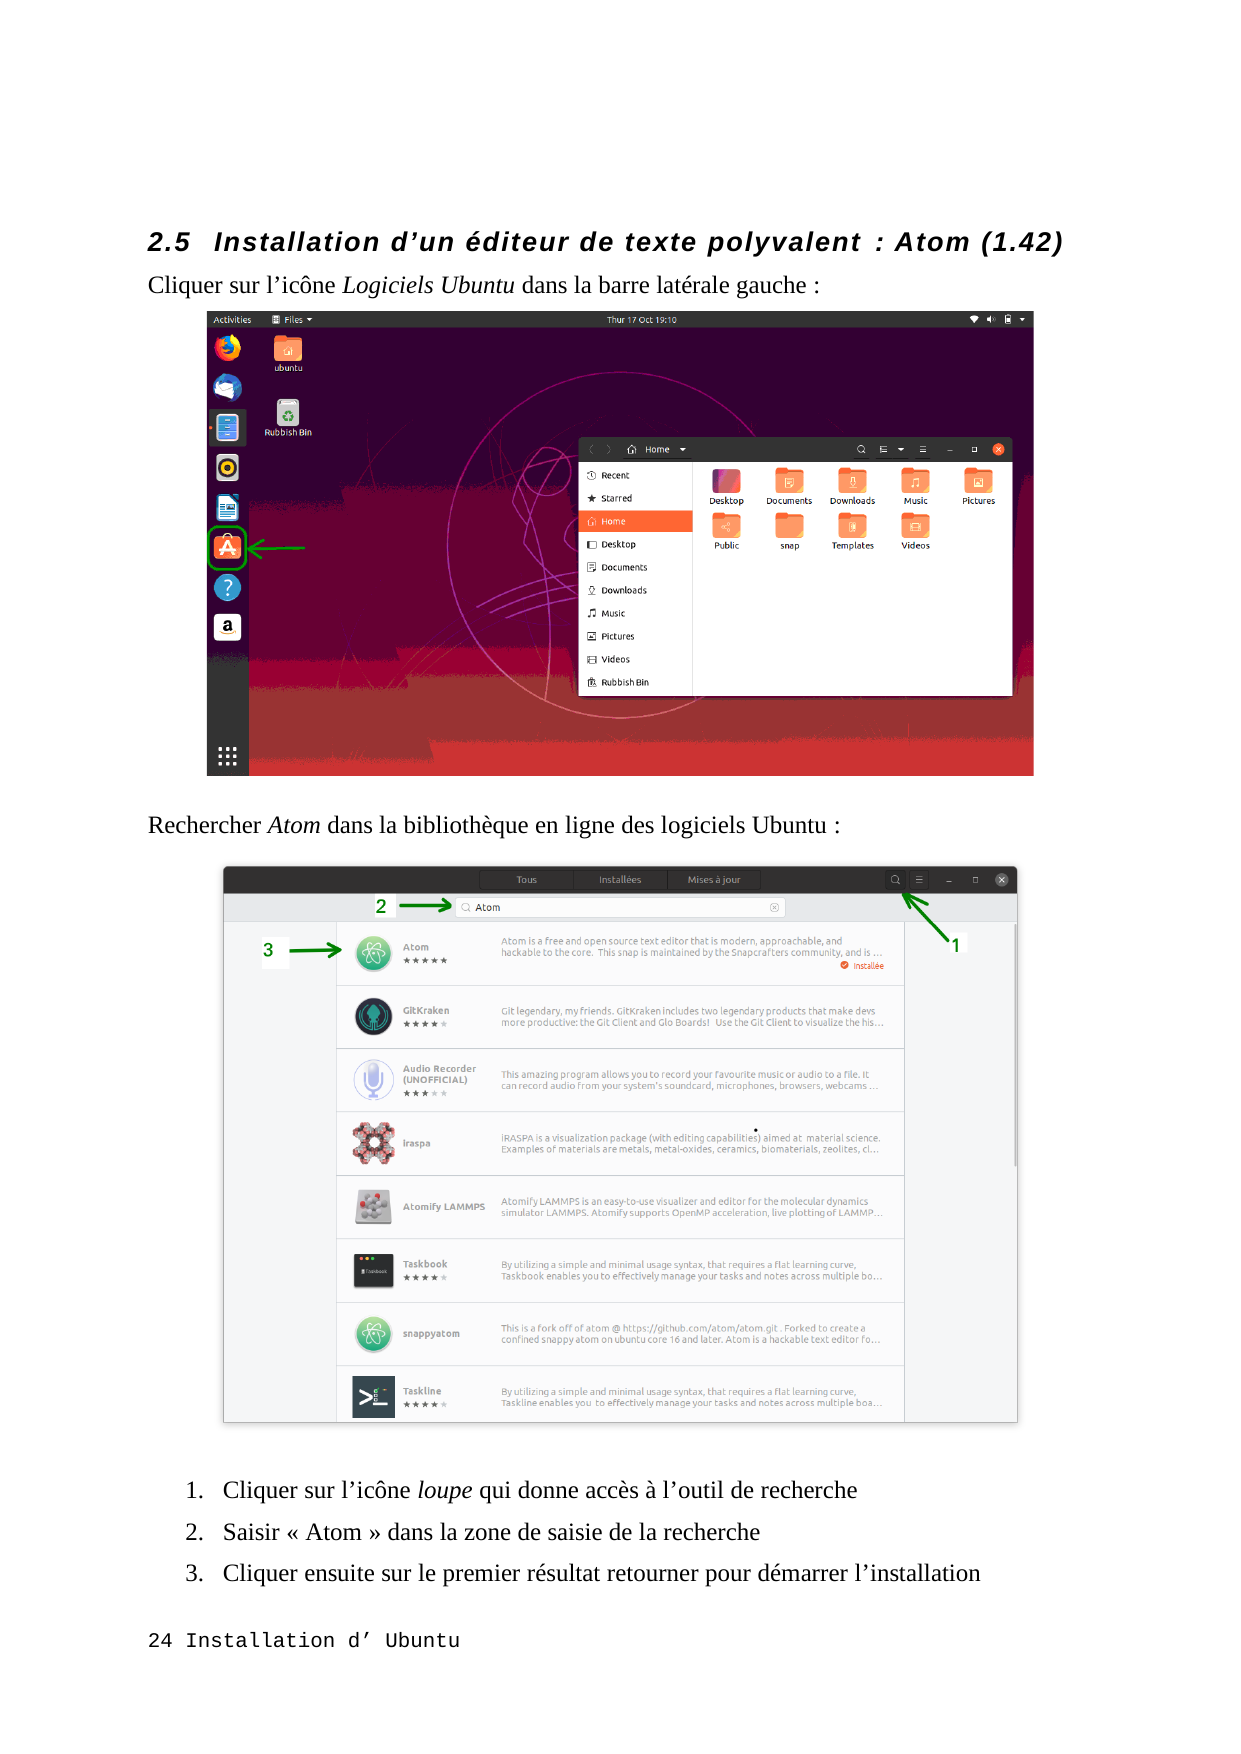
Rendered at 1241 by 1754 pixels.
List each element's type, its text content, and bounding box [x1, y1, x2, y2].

list Cliquer sur l’icône loupe qui donne accès à l’outil de recherche [185, 1475, 1093, 1504]
list Saisir « Atom » dans la zone de saisie de la recherche [185, 1516, 1093, 1546]
text Cliquer sur l’icône Logiciels Ubuntu dans la barre latérale gauche : [148, 269, 1093, 299]
text Rechercher Atom dans la bibliothèque en ligne des logiciels Ubuntu : [148, 810, 1093, 839]
list Cliquer ensuite sur le premier résultat retourner pour démarrer l’installation [185, 1558, 1093, 1587]
subtitle Installation d’un éditeur de texte polyvalent : Atom (1.42) [148, 226, 1093, 257]
picture [206, 311, 1034, 776]
picture [206, 851, 1034, 1441]
